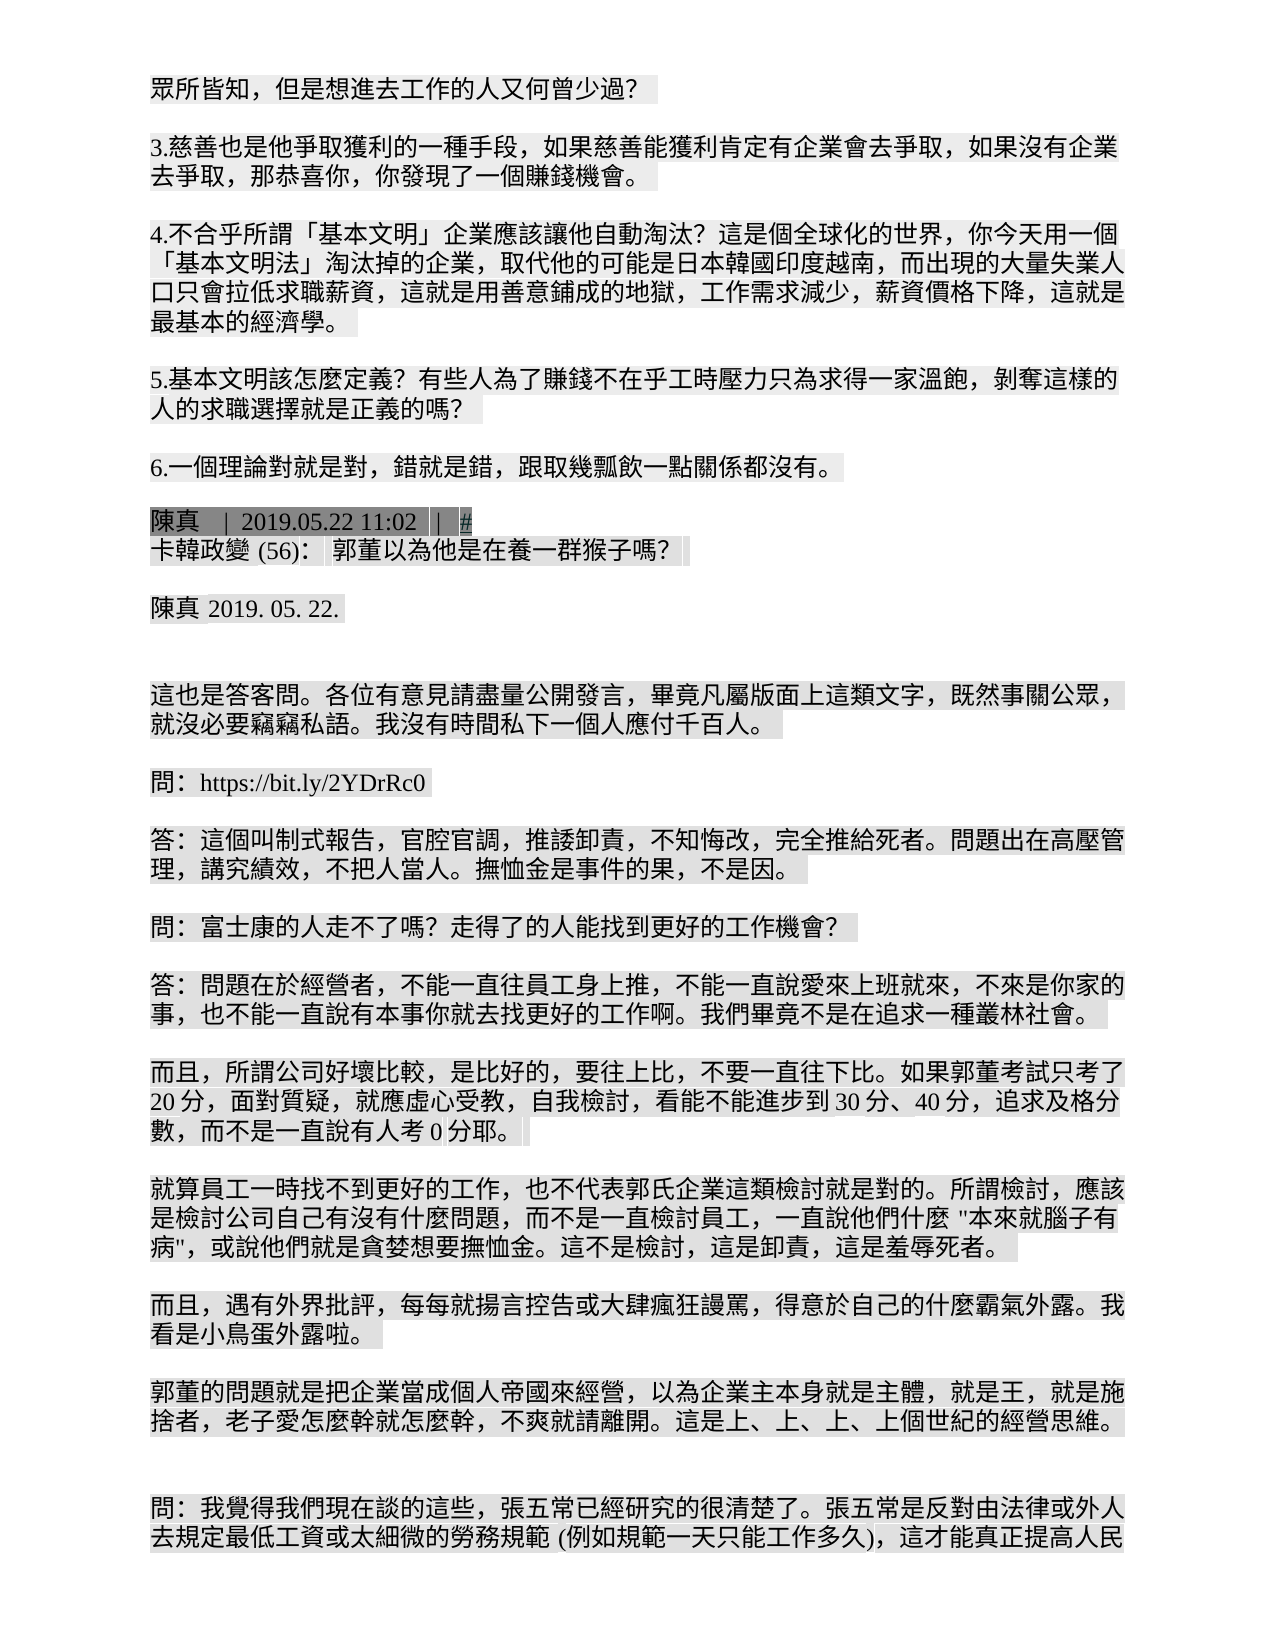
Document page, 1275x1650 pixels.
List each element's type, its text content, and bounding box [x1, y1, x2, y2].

text 陳真 | 2019.05.22 11:02 | # [150, 507, 1125, 536]
text 卡韓政變 (56)： 郭董以為他是在養一群猴子嗎？ 陳真 2019. 05. 22. 這也是答客問。各位有意見請盡量公開發言，畢竟凡屬版面上這類文字，既然事關公眾，就沒必要竊竊私語。我沒有時間私下一個人應付千百人。 問：https://bit.ly/2YDrRc0 答：這個叫制式報告，官腔官調，推諉卸責，不知悔改，完全推給死者。問題出在高壓管理，講究績效，不把人當人。撫恤金是事件的果，不是因。 問：富士康的人走不了嗎？走得了的人能找到更好的工作機會？ 答：問題在於經營者，不能一直往員工身上推，不能一直說愛來上班就來，不來是你家的事，也不能一直說有本事你就去找更好的工作啊。我們畢竟不是在追求一種叢林社會。 而且，所謂公司好壞比較，是比好的，要往上比，不要一直往下比。如果郭董考試只考了20分，面對質疑，就應虛心受教，自我檢討，看能不能進步到30分、40分，追求及格分數，而不是一直說有人考0分耶。 就算員工一時找不到更好的工作，也不代表郭氏企業這類檢討就是對的。所謂檢討，應該是檢討公司自己有沒有什麼問題，而不是一直檢討員工，一直說他們什麼 "本來就腦子有病"，或說他們就是貪婪想要撫恤金。這不是檢討，這是卸責，這是羞辱死者。 而且，遇有外界批評，每每就揚言控告或大肆瘋狂謾罵，得意於自己的什麼霸氣外露。我看是小鳥蛋外露啦。 郭董的問題就是把企業當成個人帝國來經營，以為企業主本身就是主體，就是王，就是施捨者，老子愛怎麼幹就怎麼幹，不爽就請離開。這是上、上、上、上個世紀的經營思維。 問：我覺得我們現在談的這些，張五常已經研究的很清楚了。張五常是反對由法律或外人去規定最低工資或太細微的勞務規範 (例如規範一天只能工作多久)，這才能真正提高人民的經濟福利。 答：這是上、上、上、上、上個世紀的思維。 問：我覺得我講這些你一定還是不認同，有太多東西我沒辦法全部都講完，我讀張五常的文章就跟讀你的文章一樣，看到一篇讀一篇，真正的經濟學跟正常人的直覺其實不一樣，了解這點就會知道什麼叫做「地獄是由善意鋪成的」。 答：這跟直覺扯不上任何關係，這些問題跟什麼經濟學也扯不上任何關係，這只是一些基本事實，也就是：經營者財大氣粗，推諉卸責，甚至把責任全推給死者。 了解一種知識應該全面，而不是一直講某人的什麼理論，然後套用在所有問題上。知識像個大海，只取一瓢飲是不夠的；以之為一切，更是荒唐。你知不知道經濟學有一千兩百五十多萬種理論？況且，這些跟什麼經濟學八竿子打不著一點邊。 問：你沒辦法讓這些人找到更好的工作機會，卻說拿自己的錢出來投資的老闆卸責，如果老闆照你說的去做而虧損的話，是誰來承受？如果是你的話，那我覺得你有資格做這樣的批評。 答：一個老闆，如果無法在滿足基本文明的勞動條件下仍然能獲利，而會虧損，那他當然就應該自己承受，並且應該讓他被淘汰，市場上總是有人可以取代他。不應該一直擔心老闆會虧損，卻完全不在乎員工的基本權益，甚至把一種權益問題或社會結構問題，變成員工的個人身心問題或能力問題。 問：郭台銘做這些或許並非心懷善意，但他的作法卻真的使幾十萬人的中國人生活改善，沒有郭台銘就沒有這一切。 答：我完全看不出來郭台銘對於中國人民的生活改善起了什麼值得一提的作用，我只看到他在中國崛起的過程中，成功掠奪了無數人的血汗與青春，乃至生命。這也許是某種必要之惡，但這個 "惡" 是可以透過反省與檢討而逐漸改善的，但是郭董卻始終強烈抗拒、敵視這類檢討，因為他的某種觀念屬於中古世紀，應該找來一部時光機，送他回去屬於他的年代。 但我倒是相信郭台銘在經營事業上的基本善意，就好像想當一個明君聖主那樣，但他自以為是的 "善意" 卻舖成了通往 "地獄" 之路，問題就在於他的基本文明觀念大有問題，好像是從中古世紀穿越時空出來似的。問題是，現在是21世紀，他不是君，不是王，不是什麼賞大家飯吃的聖主，他只是一個應該接受社會規範以符合基本勞動精神的事業主。 舉個例，前天(5月19日)，郭台銘到雲林從事參選活動，媒體報導如下： "郭台銘來到雲林，和農漁民大談農業，面對農民請求將來當總統要解決農產銷路問題時，郭台銘強調，未來解決台灣農產滯銷的問題，將比照他當兵時，司令官下命令叫大家天天吃香焦。他也將以此要求旗下所有員工，什麼農產品滯銷，就吃什麼，因為農業是台灣的根。" 很荒唐吧？像不像是從上、上、上、上、上、上個世紀出來的人，我還以為是羅馬皇帝在發表救國救民的談話。 再說，郭董在台灣，鴻海的員工只有七千人，命令員工天天吃某種滯銷的水果蔬菜，這樣就能解決台灣的農產銷路問題？真的是完全腦殘不是嗎？這種程度的學生，老實說，就算給他補考的機會，也還是一樣只能得零分。 除了觀念可怕之外，郭董既然自以為是明君聖主，是什麼霸氣外露的總司令，他自然也就沒法把人當人看。他總以為是他賞飯給大家吃，因此才會講什麼 "下令叫旗下員工，叫你吃什麼就吃什麼"。他以為他是在養一群猴子嗎？這樣的人，也許心性不壞，但是，別說當總統，就算請他管理一個小型動物園，我都不放心，能力太差，觀念荒唐，心態詭異。 至於說，一直強調郭董什麼幫助了中國幾十萬人生活改善，那就更無聊了。郭董也許改善了一些人的生活，但是哪一個大企業不是這樣？所以就統統都不能批評了嗎？甚至每個做奸犯科者，包括阿扁，也幫助了許多人啊。這就好像一個醫生告訴病人說你肝硬化末期，肺部嚴重發炎，血色素不足，腦子裏還積了水。這時候，卻有人跳出來幫腔說："醫生！你這樣講就不公平了，人家頭髮烏溜溜，香噴噴，大大的眼睛，小小的嘴巴，翹翹的屁股，你都故意沒看到嗎？" 問：我認同你對郭台銘言行的批評，但對企業管理上的批評其實是真的外行了。 我：我從沒談過什麼企業管理學，無所謂外不外行。一個人，看見某人正在家暴他的家人，打得家中妻小頭破血流，遍體鱗傷，於是忍不住批評說你怎麼這樣對待你的家人？！這時候，如果有人跳出來幫腔說：你對家庭倫理學與婚姻管理學太外行了。我想，他聽了恐怕也只能啞口無言。 [150, 536, 1125, 1553]
text 眾所皆知，但是想進去工作的人又何曾少過？ 3.慈善也是他爭取獲利的一種手段，如果慈善能獲利肯定有企業會去爭取，如果沒有企業去爭取，那恭喜你，你發現了一個賺錢機會。 4.不合乎所謂「基本文明」企業應該讓他自動淘汰？這是個全球化的世界，你今天用一個「基本文明法」淘汰掉的企業，取代他的可能是日本韓國印度越南，而出現的大量失業人口只會拉低求職薪資，這就是用善意鋪成的地獄，工作需求減少，薪資價格下降，這就是最基本的經濟學。 5.基本文明該怎麼定義？有些人為了賺錢不在乎工時壓力只為求得一家溫飽，剝奪這樣的人的求職選擇就是正義的嗎？ 6.一個理論對就是對，錯就是錯，跟取幾瓢飲一點關係都沒有。 [150, 75, 1125, 482]
